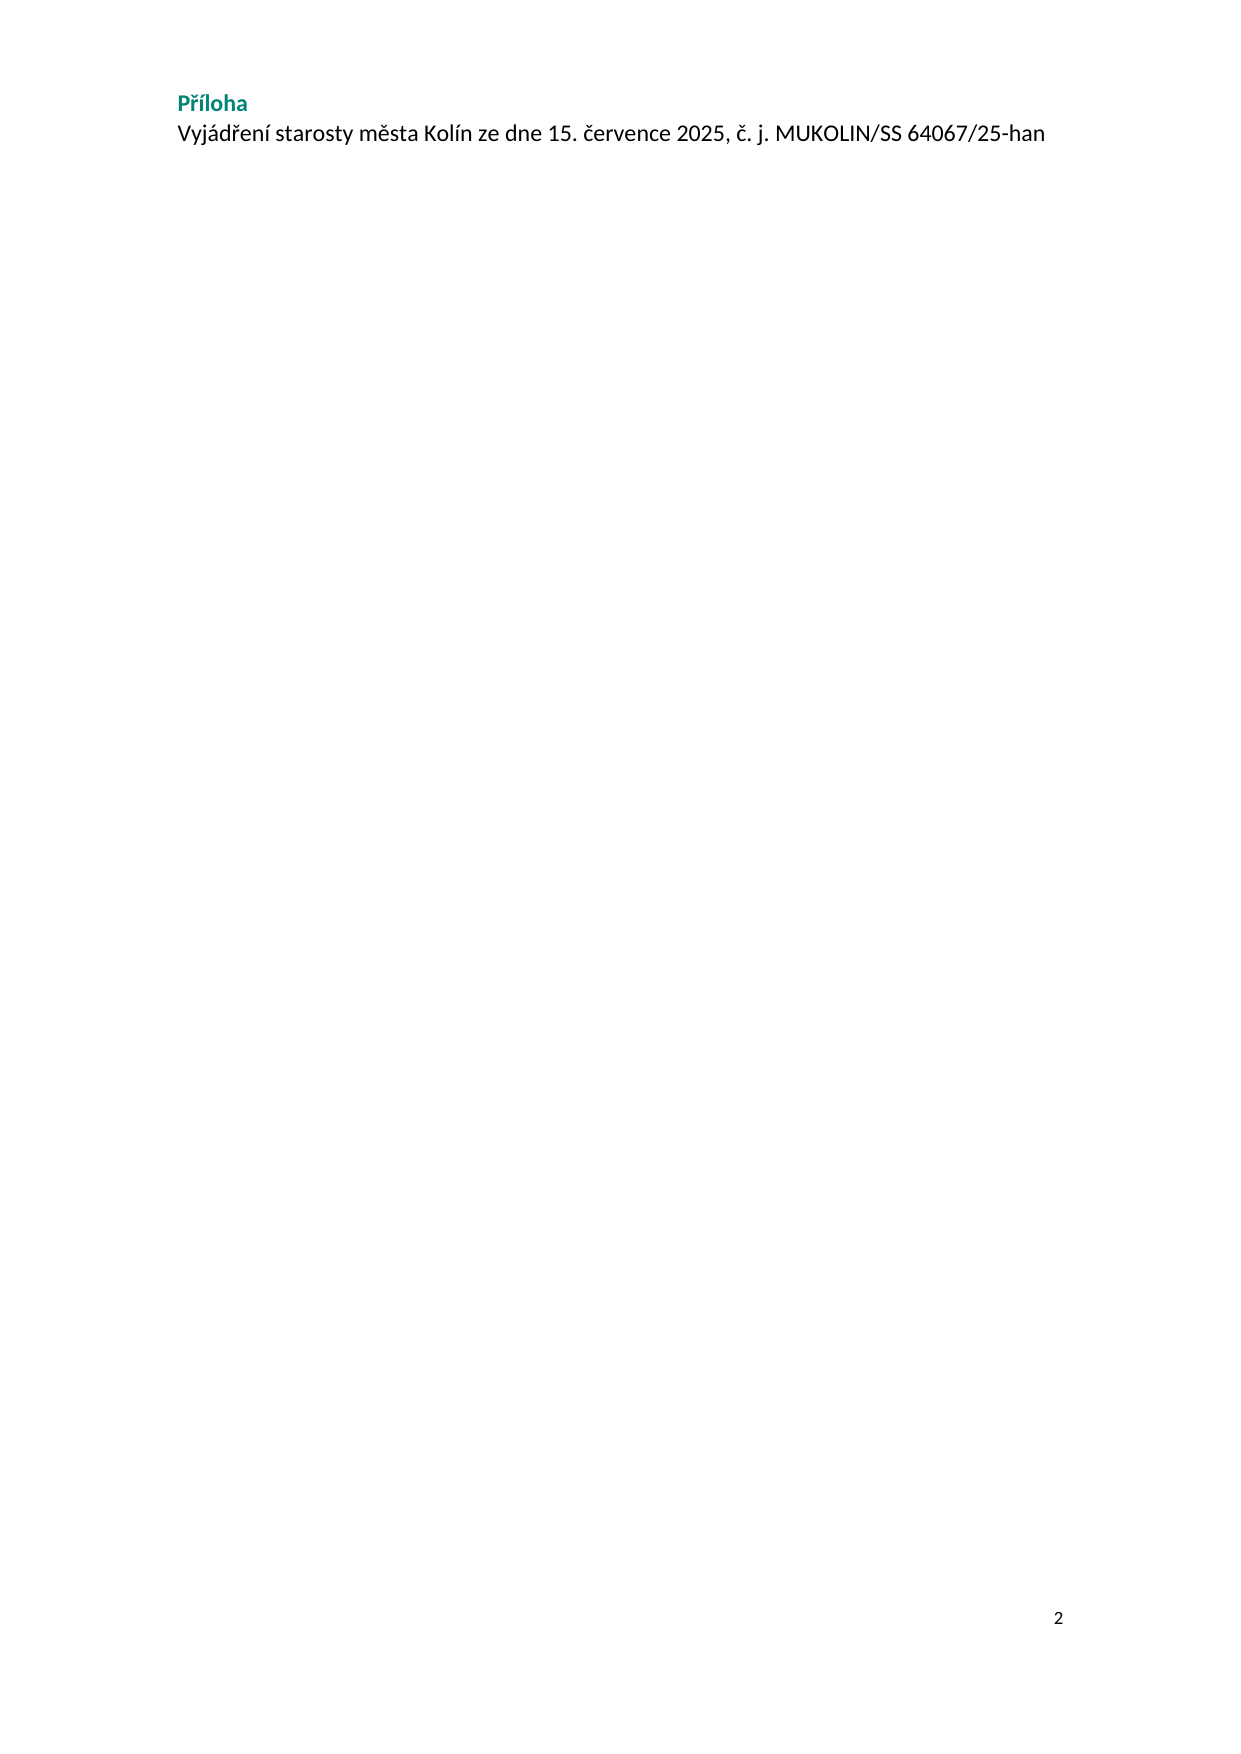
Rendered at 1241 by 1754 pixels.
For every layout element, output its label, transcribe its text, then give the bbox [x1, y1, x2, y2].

text Vyjádření starosty města Kolín ze dne 15. července 2025, č. j. MUKOLIN/SS 64067/25-han [177, 118, 1063, 147]
text Příloha [177, 88, 1063, 118]
